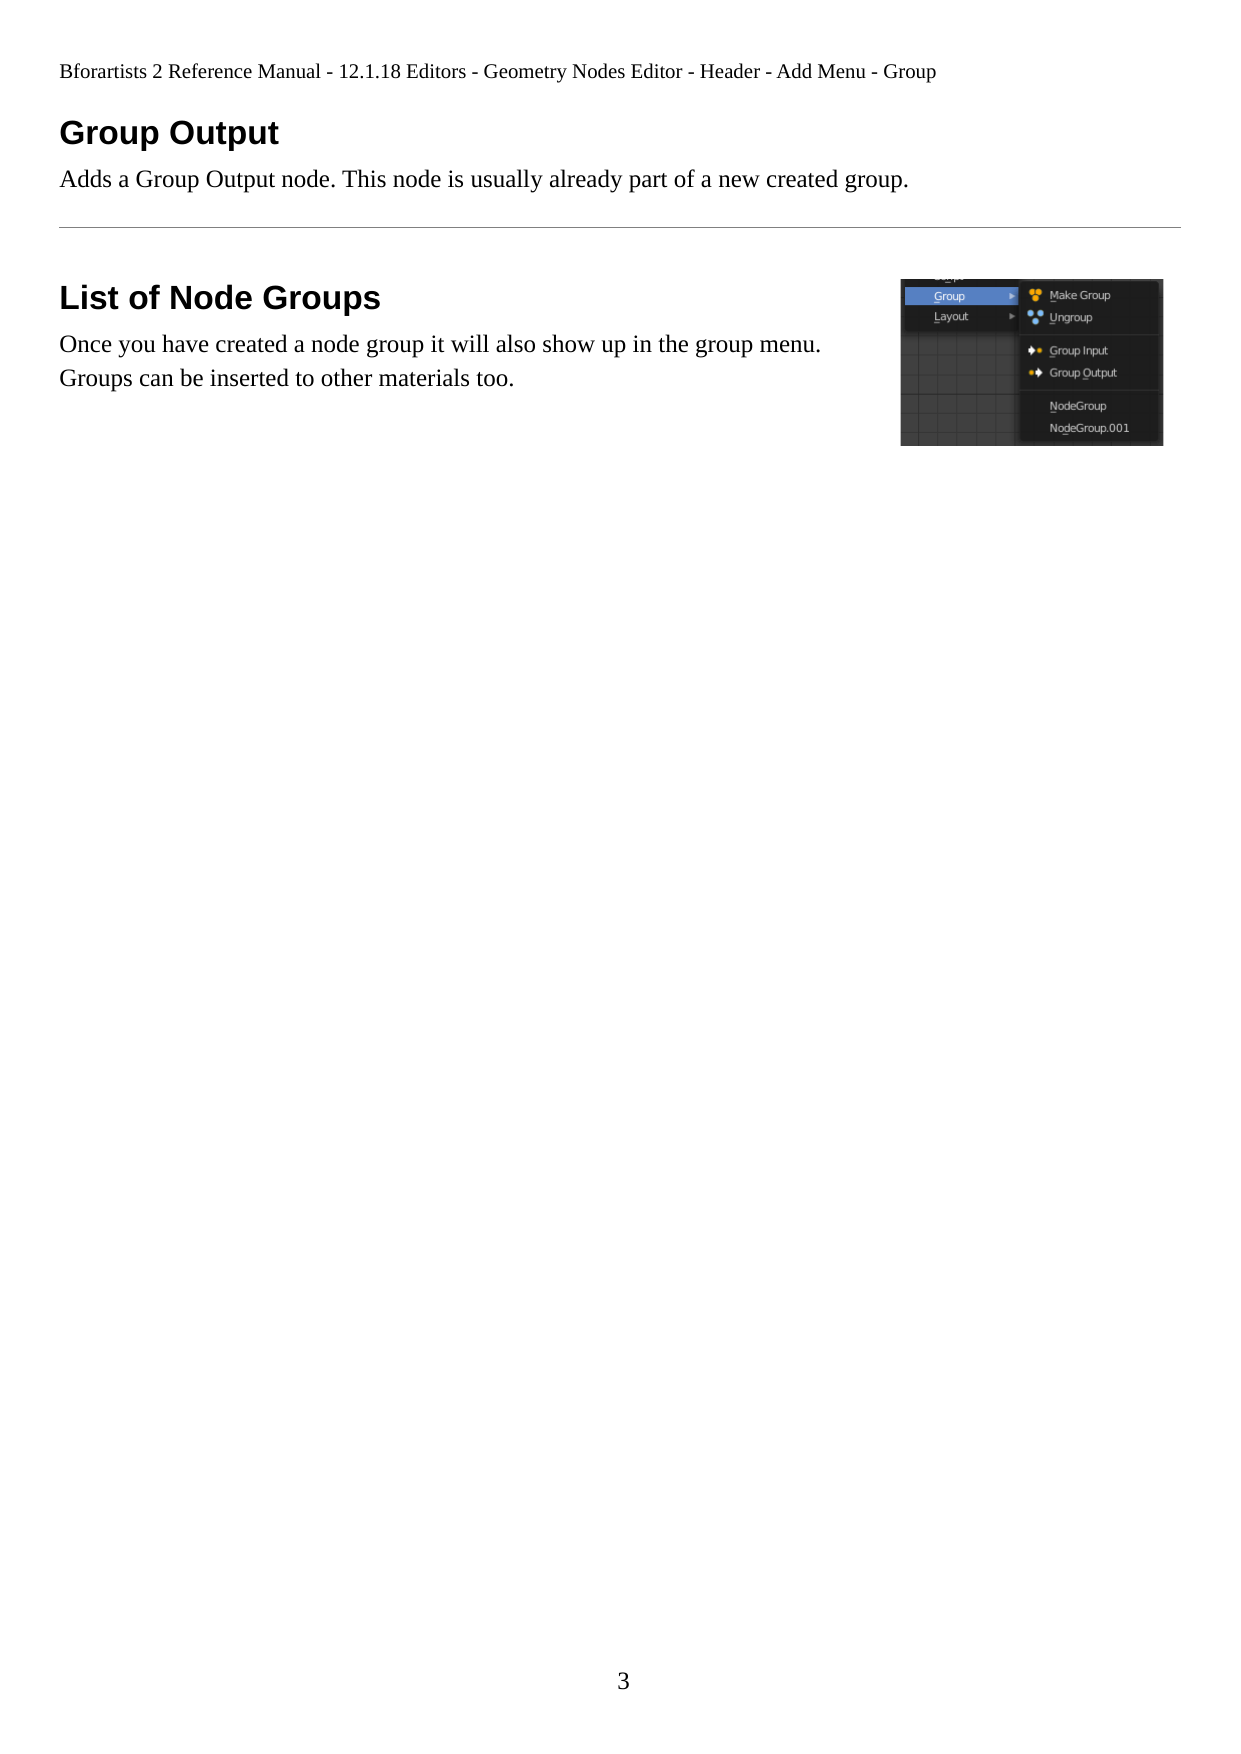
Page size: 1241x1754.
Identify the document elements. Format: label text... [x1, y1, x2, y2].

subtitle List of Node Groups [59, 278, 1181, 316]
picture [900, 279, 1164, 446]
text Once you have created a node group it will also show up in the group menu. Groups can be inserted to other materials too. [59, 329, 900, 392]
text Adds a Group Output node. This node is usually already part of a new created group. [59, 164, 1181, 192]
subtitle Group Output [59, 113, 1181, 151]
